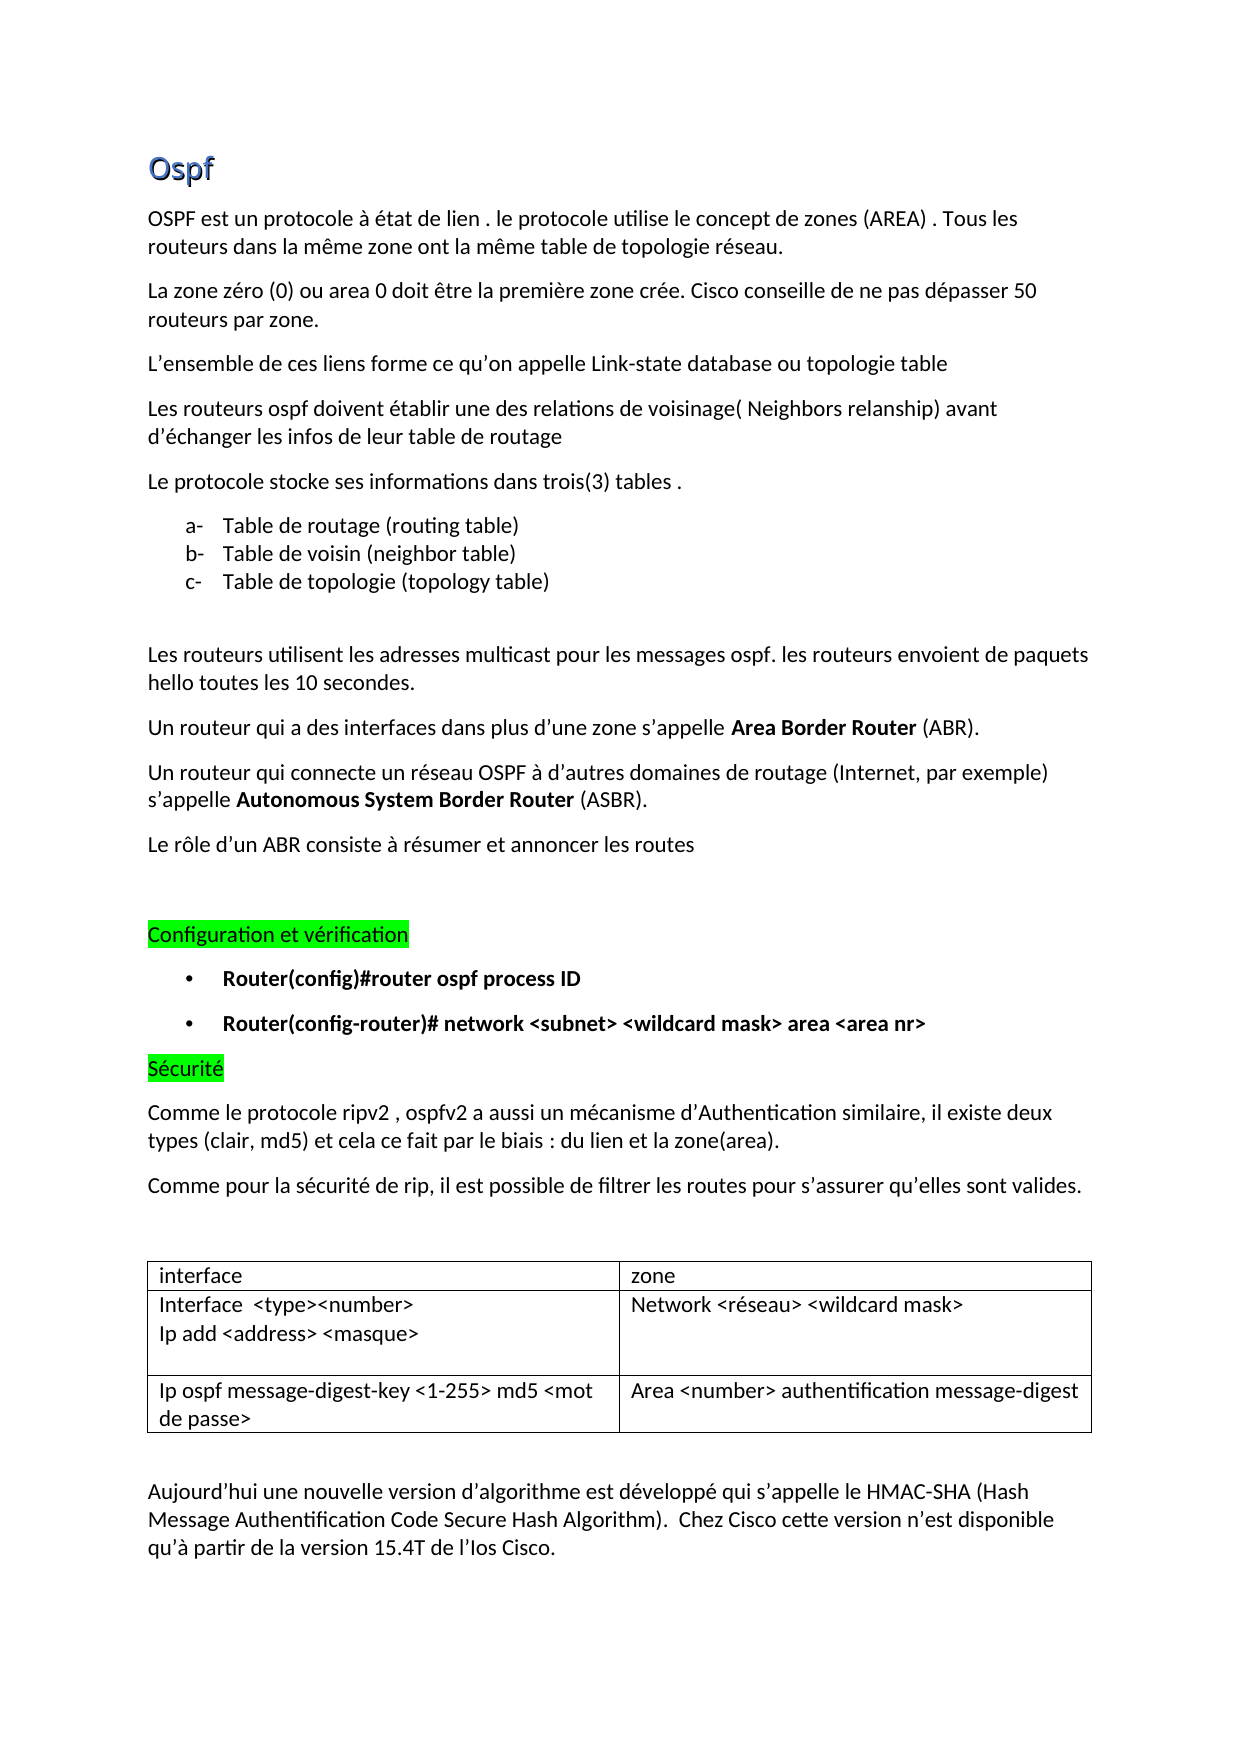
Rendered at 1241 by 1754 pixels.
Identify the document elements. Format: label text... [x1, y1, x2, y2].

text Le protocole stocke ses informations dans trois(3) tables . [148, 467, 1093, 495]
text Un routeur qui connecte un réseau OSPF à d’autres domaines de routage (Internet, par exemple) s’appelle Autonomous System Border Router (ASBR). [148, 758, 1093, 814]
list Router(config)#router ospf process ID [185, 964, 1093, 992]
text Configuration et vérification [148, 920, 1093, 948]
list Table de topologie (topology table) [185, 567, 1093, 596]
table_header zone [620, 1262, 1091, 1289]
text OSPF est un protocole à état de lien . le protocole utilise le concept de zones (AREA) . Tous les routeurs dans la même zone ont la même table de topologie réseau. [148, 204, 1093, 260]
text La zone zéro (0) ou area 0 doit être la première zone crée. Cisco conseille de ne pas dépasser 50 routeurs par zone. [148, 277, 1093, 333]
text Aujourd’hui une nouvelle version d’algorithme est développé qui s’appelle le HMAC-SHA (Hash Message Authentification Code Secure Hash Algorithm). Chez Cisco cette version n’est disponible qu’à partir de la version 15.4T de l’Ios Cisco. [148, 1477, 1093, 1562]
text Un routeur qui a des interfaces dans plus d’une zone s’appelle Area Border Router (ABR). [148, 713, 1093, 741]
text L’ensemble de ces liens forme ce qu’on appelle Link-state database ou topologie table [148, 349, 1093, 377]
table_cell Ip ospf message-digest-key <1-255> md5 <mot de passe> [148, 1376, 619, 1432]
text Les routeurs ospf doivent établir une des relations de voisinage( Neighbors relanship) avant d’échanger les infos de leur table de routage [148, 394, 1093, 450]
table_header interface [148, 1262, 619, 1289]
text Comme le protocole ripv2 , ospfv2 a aussi un mécanisme d’Authentication similaire, il existe deux types (clair, md5) et cela ce fait par le biais : du lien et la zone(area). [148, 1098, 1093, 1154]
text Le rôle d’un ABR consiste à résumer et annoncer les routes [148, 830, 1093, 858]
text Les routeurs utilisent les adresses multicast pour les messages ospf. les routeurs envoient de paquets hello toutes les 10 secondes. [148, 640, 1093, 696]
table_cell Interface <type><number> Ip add <address> <masque> [148, 1291, 619, 1375]
text Sécurité [148, 1054, 1093, 1082]
text Ospf [148, 148, 1093, 187]
table_cell Area <number> authentification message-digest [620, 1376, 1091, 1432]
text Comme pour la sécurité de rip, il est possible de filtrer les routes pour s’assurer qu’elles sont valides. [148, 1171, 1093, 1199]
table_cell Network <réseau> <wildcard mask> [620, 1291, 1091, 1375]
list Router(config-router)# network <subnet> <wildcard mask> area <area nr> [185, 1009, 1093, 1037]
list Table de voisin (neighbor table) [185, 539, 1093, 567]
list Table de routage (routing table) [185, 511, 1093, 539]
